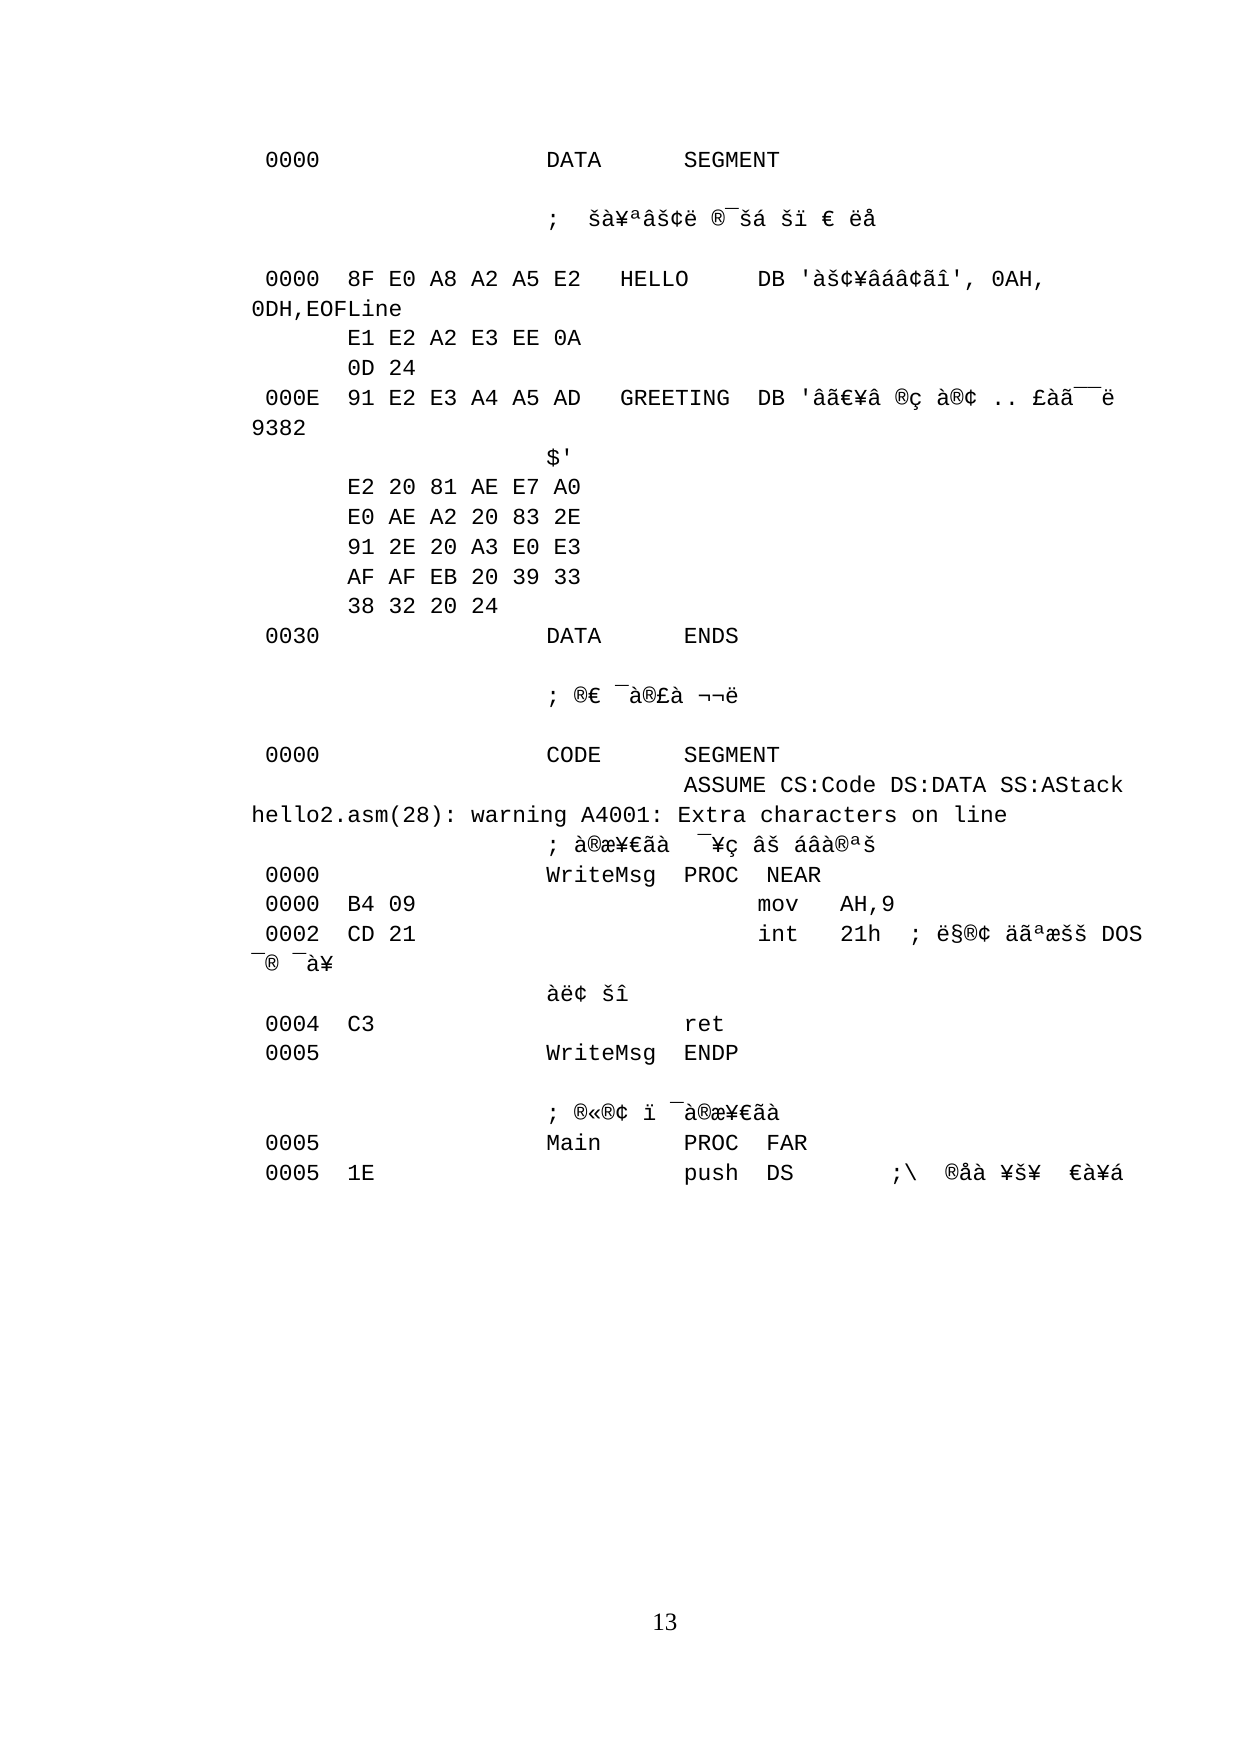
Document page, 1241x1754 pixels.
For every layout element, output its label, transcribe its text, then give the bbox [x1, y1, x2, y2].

text E2 20 81 AE E7 A0 [251, 476, 1152, 502]
text 0002 CD 21 int 21h ; ë§®¢ äã­ªæšš DOS ¯® ¯à¥ [251, 922, 1152, 978]
text 0000 CODE SEGMENT [251, 744, 1152, 770]
text ; ®€ ¯à®£à ¬¬ë [251, 684, 1152, 710]
text 38 32 20 24 [251, 595, 1152, 621]
text 91 2E 20 A3 E0 E3 [251, 535, 1152, 561]
text 0005 Main PROC FAR [251, 1131, 1152, 1157]
text hello2.asm(28): warning A4001: Extra characters on line [251, 803, 1152, 829]
text 0030 DATA ENDS [251, 624, 1152, 651]
text 0005 WriteMsg ENDP [251, 1042, 1152, 1068]
text 0004 C3 ret [251, 1012, 1152, 1038]
text ; šà¥ªâš¢ë ®¯šá ­šï € ­­ëå [251, 207, 1152, 233]
text 0000 DATA SEGMENT [251, 148, 1152, 174]
text 0000 B4 09 mov AH,9 [251, 893, 1152, 919]
text 0005 1E push DS ;\ ®åà ­¥­š¥ €à¥á [251, 1161, 1152, 1187]
text 000E 91 E2 E3 A4 A5 AD GREETING DB 'âã€¥­â ®ç à®¢ .. £àã¯¯ë 9382 [251, 386, 1152, 442]
text ; ®«®¢­ ï ¯à®æ¥€ãà [251, 1101, 1152, 1127]
text àë¢ ­šî [251, 982, 1152, 1008]
text 0D 24 [251, 356, 1152, 382]
text 0000 8F E0 A8 A2 A5 E2 HELLO DB 'àš¢¥âáâ¢ãî', 0AH, 0DH,EOFLine [251, 267, 1152, 323]
text ASSUME CS:Code DS:DATA SS:AStack [251, 773, 1152, 799]
text AF AF EB 20 39 33 [251, 565, 1152, 591]
text 0000 WriteMsg PROC NEAR [251, 863, 1152, 889]
text E0 AE A2 20 83 2E [251, 505, 1152, 531]
text $' [251, 446, 1152, 472]
text ; à®æ¥€ãà ¯¥ç âš áâà®ªš [251, 833, 1152, 859]
text E1 E2 A2 E3 EE 0A [251, 327, 1152, 353]
